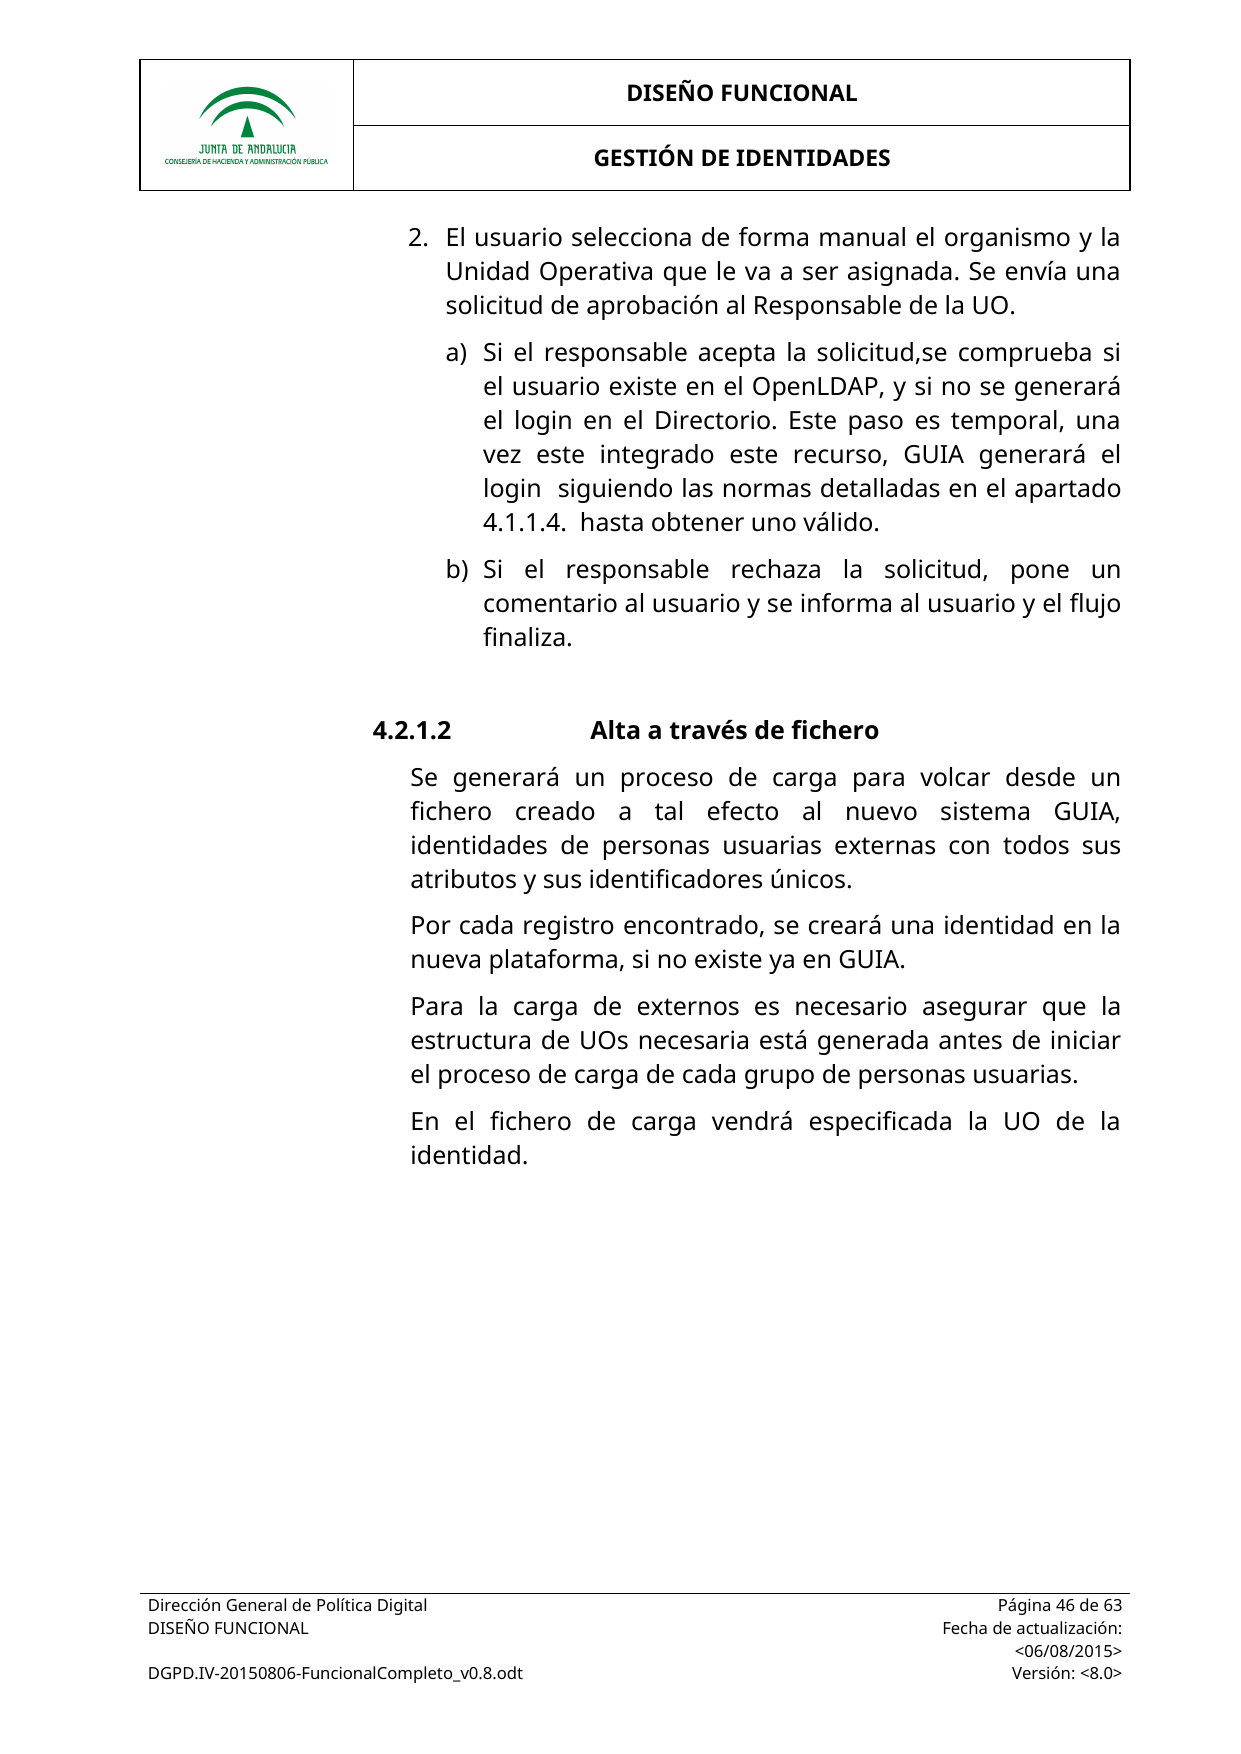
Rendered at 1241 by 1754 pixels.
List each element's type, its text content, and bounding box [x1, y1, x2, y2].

list Se generará un proceso de carga para volcar desde un fichero creado a tal efecto al nuevo sistema GUIA, identidades de personas usuarias externas con todos sus atributos y sus identificadores únicos. [373, 759, 1122, 895]
list Si el responsable acepta la solicitud,se comprueba si el usuario existe en el OpenLDAP, y si no se generará el login en el Directorio. Este paso es temporal, una vez este integrado este recurso, GUIA generará el login siguiendo las normas detalladas en el apartado 4.1.1.4. hasta obtener uno válido. [445, 334, 1122, 539]
list 4.2.1.2 Alta a través de fichero [335, 713, 1122, 747]
list Por cada registro encontrado, se creará una identidad en la nueva plataforma, si no existe ya en GUIA. [373, 908, 1122, 976]
list En el fichero de carga vendrá especificada la UO de la identidad. [373, 1103, 1122, 1171]
picture [164, 85, 330, 165]
list Para la carga de externos es necesario asegurar que la estructura de UOs necesaria está generada antes de iniciar el proceso de carga de cada grupo de personas usuarias. [373, 988, 1122, 1091]
list El usuario selecciona de forma manual el organismo y la Unidad Operativa que le va a ser asignada. Se envía una solicitud de aprobación al Responsable de la UO. [408, 220, 1122, 322]
list Si el responsable rechaza la solicitud, pone un comentario al usuario y se informa al usuario y el flujo finaliza. [445, 551, 1122, 653]
